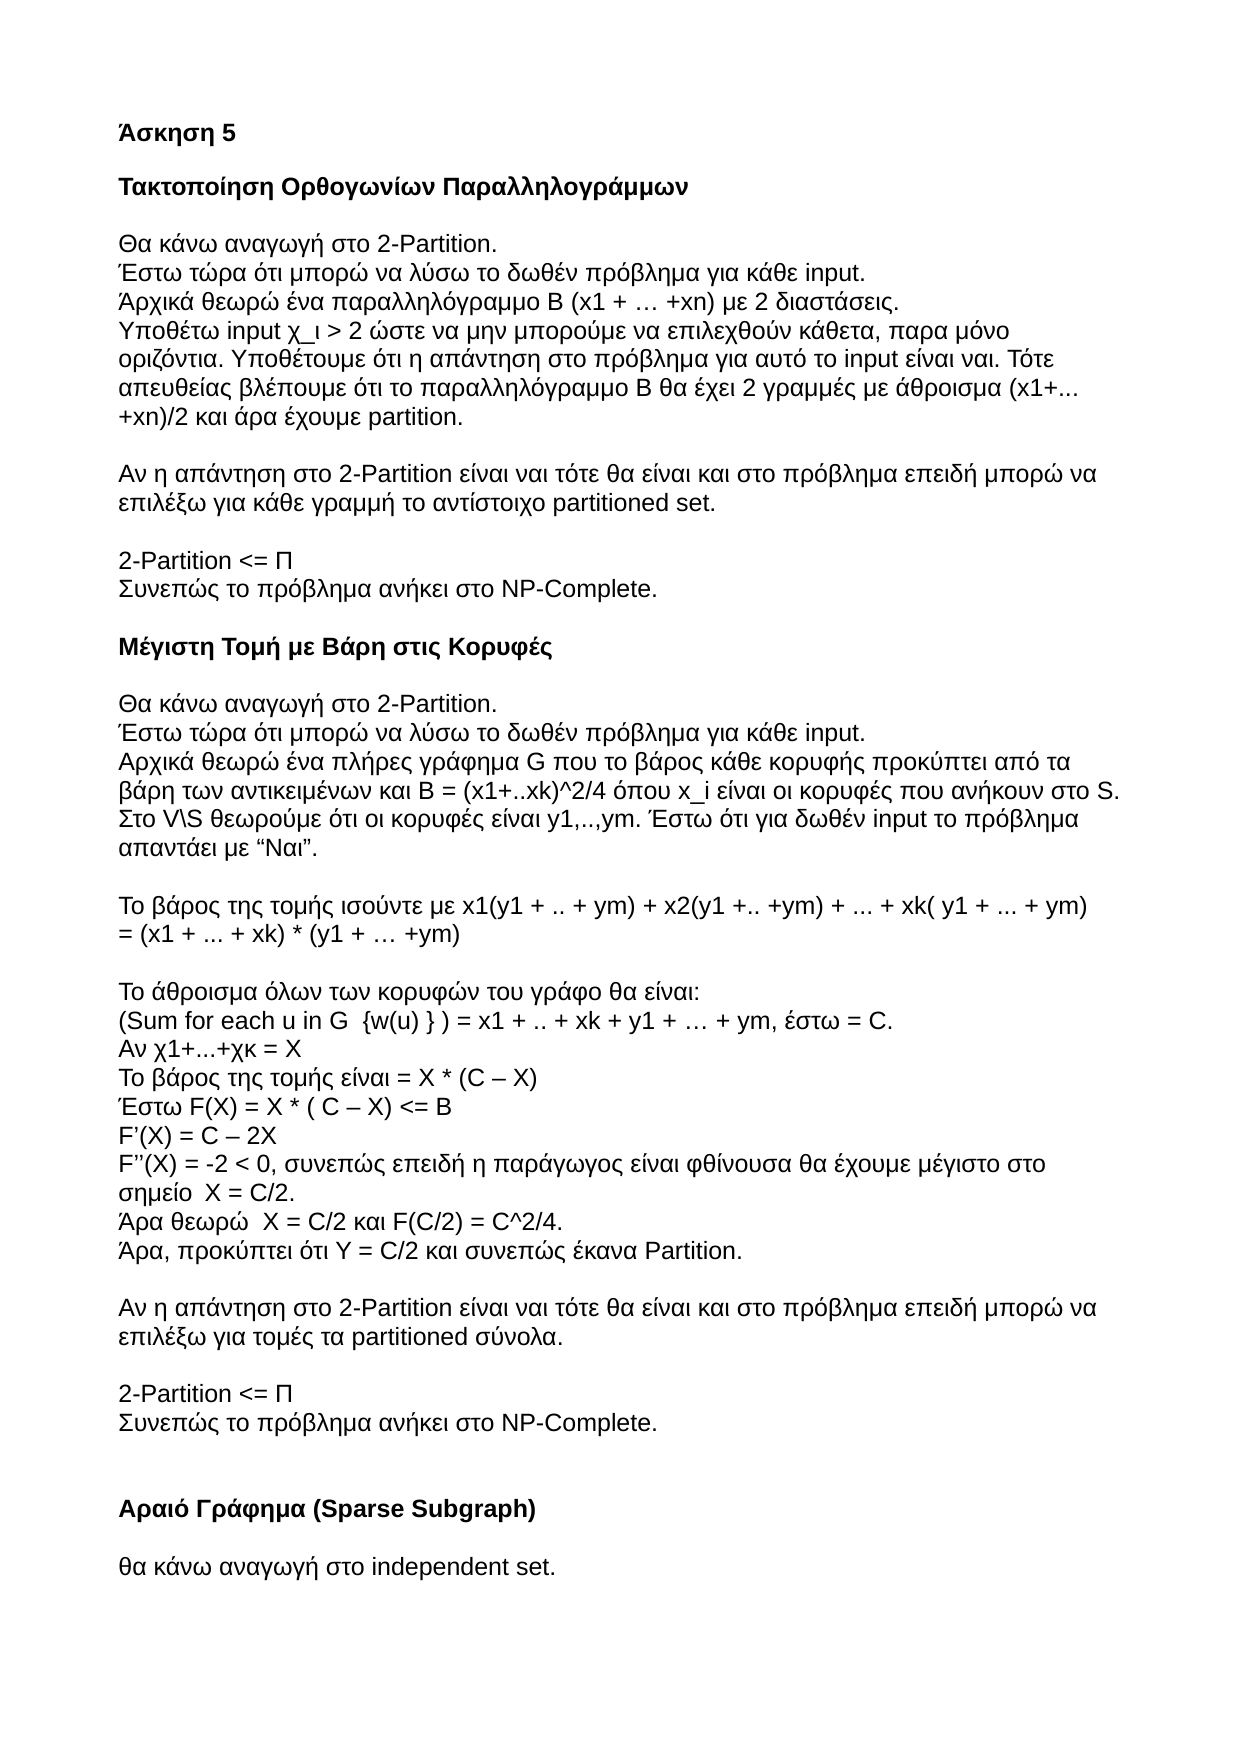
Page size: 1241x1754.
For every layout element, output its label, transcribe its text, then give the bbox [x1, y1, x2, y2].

text Το βάρος της τομής είναι = Χ * (C – X) [118, 1063, 1122, 1092]
text Θα κάνω αναγωγή στο 2-Partition. [118, 229, 1122, 258]
text Τακτοποίηση Ορθογωνίων Παραλληλογράμμων [118, 172, 1122, 201]
text Αν η απάντηση στο 2-Partition είναι ναι τότε θα είναι και στο πρόβλημα επειδή μπορώ να επιλέξω για κάθε γραμμή το αντίστοιχο partitioned set. [118, 459, 1122, 517]
text F’(X) = C – 2X [118, 1121, 1122, 1149]
text Αν χ1+...+χκ = Χ [118, 1034, 1122, 1063]
text Θα κάνω αναγωγή στο 2-Partition. [118, 689, 1122, 718]
text Αραιό Γράφημα (Sparse Subgraph) [118, 1494, 1122, 1523]
text (Sum for each u in G {w(u) } ) = x1 + .. + xk + y1 + … + ym, έστω = C. [118, 1006, 1122, 1034]
text Έστω F(X) = X * ( C – X) <= Β [118, 1092, 1122, 1121]
text Αρχικά θεωρώ ένα πλήρες γράφημα G που το βάρος κάθε κορυφής προκύπτει από τα βάρη των αντικειμένων και Β = (x1+..xk)^2/4 όπου x_i είναι οι κορυφές που ανήκουν στο S. Στο V\S θεωρούμε ότι οι κορυφές είναι y1,..,ym. Έστω ότι για δωθέν input το πρόβλημα απαντάει με “Ναι”. [118, 747, 1122, 862]
text 2-Partition <= Π [118, 1379, 1122, 1408]
text Μέγιστη Τομή με Βάρη στις Κορυφές [118, 632, 1122, 661]
text Υποθέτω input χ_ι > 2 ώστε να μην μπορούμε να επιλεχθούν κάθετα, παρα μόνο οριζόντια. Υποθέτουμε ότι η απάντηση στο πρόβλημα για αυτό το input είναι ναι. Τότε απευθείας βλέπουμε ότι το παραλληλόγραμμο Β θα έχει 2 γραμμές με άθροισμα (x1+...+xn)/2 και άρα έχουμε partition. [118, 316, 1122, 431]
text Συνεπώς το πρόβλημα ανήκει στο NP-Complete. [118, 574, 1122, 603]
text Άρα θεωρώ Χ = C/2 και F(C/2) = C^2/4. [118, 1207, 1122, 1236]
text 2-Partition <= Π [118, 546, 1122, 574]
text Άσκηση 5 [118, 118, 1122, 147]
text Έστω τώρα ότι μπορώ να λύσω το δωθέν πρόβλημα για κάθε input. [118, 258, 1122, 287]
text Έστω τώρα ότι μπορώ να λύσω το δωθέν πρόβλημα για κάθε input. [118, 718, 1122, 747]
text Το άθροισμα όλων των κορυφών του γράφο θα είναι: [118, 977, 1122, 1006]
text Συνεπώς το πρόβλημα ανήκει στο NP-Complete. [118, 1408, 1122, 1437]
text = (x1 + ... + xk) * (y1 + … +ym) [118, 919, 1122, 948]
text F’’(X) = -2 < 0, συνεπώς επειδή η παράγωγος είναι φθίνουσα θα έχουμε μέγιστο στο σημείο Χ = C/2. [118, 1149, 1122, 1207]
text Το βάρος της τομής ισούντε με x1(y1 + .. + ym) + x2(y1 +.. +ym) + ... + xk( y1 + ... + ym) [118, 891, 1122, 919]
text Άρα, προκύπτει ότι Υ = C/2 και συνεπώς έκανα Partition. [118, 1236, 1122, 1264]
text Αν η απάντηση στο 2-Partition είναι ναι τότε θα είναι και στο πρόβλημα επειδή μπορώ να επιλέξω για τομές τα partitioned σύνολα. [118, 1293, 1122, 1351]
text Άρχικά θεωρώ ένα παραλληλόγραμμο Β (x1 + … +xn) με 2 διαστάσεις. [118, 287, 1122, 316]
text θα κάνω αναγωγή στο independent set. [118, 1552, 1122, 1581]
